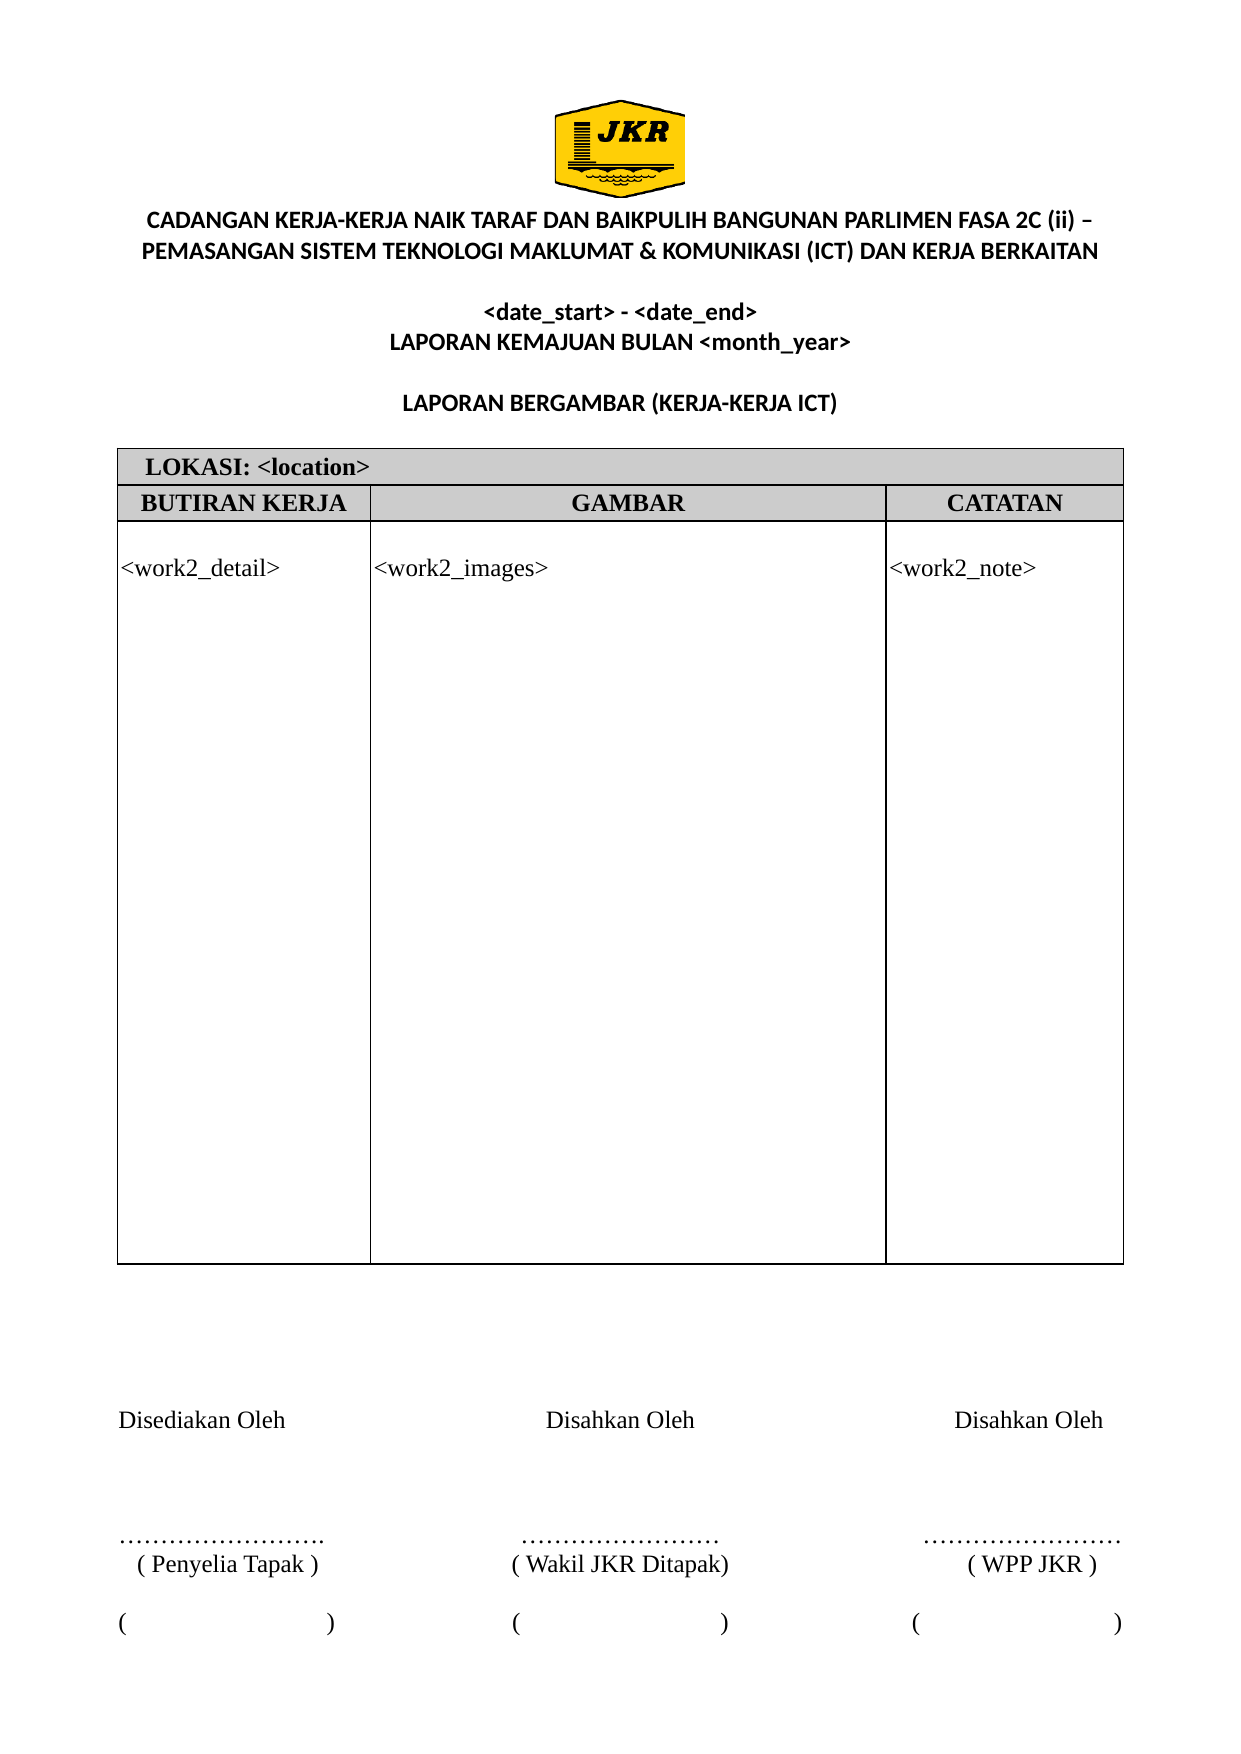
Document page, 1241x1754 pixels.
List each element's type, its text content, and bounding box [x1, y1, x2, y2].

table_cell <work2_detail> [118, 522, 370, 1263]
table_cell <work2_images> [371, 522, 885, 1263]
table_cell BUTIRAN KERJA [118, 486, 370, 520]
table_cell CATATAN [887, 486, 1123, 520]
table_cell <work2_note> [887, 522, 1123, 1263]
table_header LOKASI: <location> [118, 449, 1123, 484]
table_cell GAMBAR [371, 486, 885, 520]
picture [570, 156, 688, 199]
